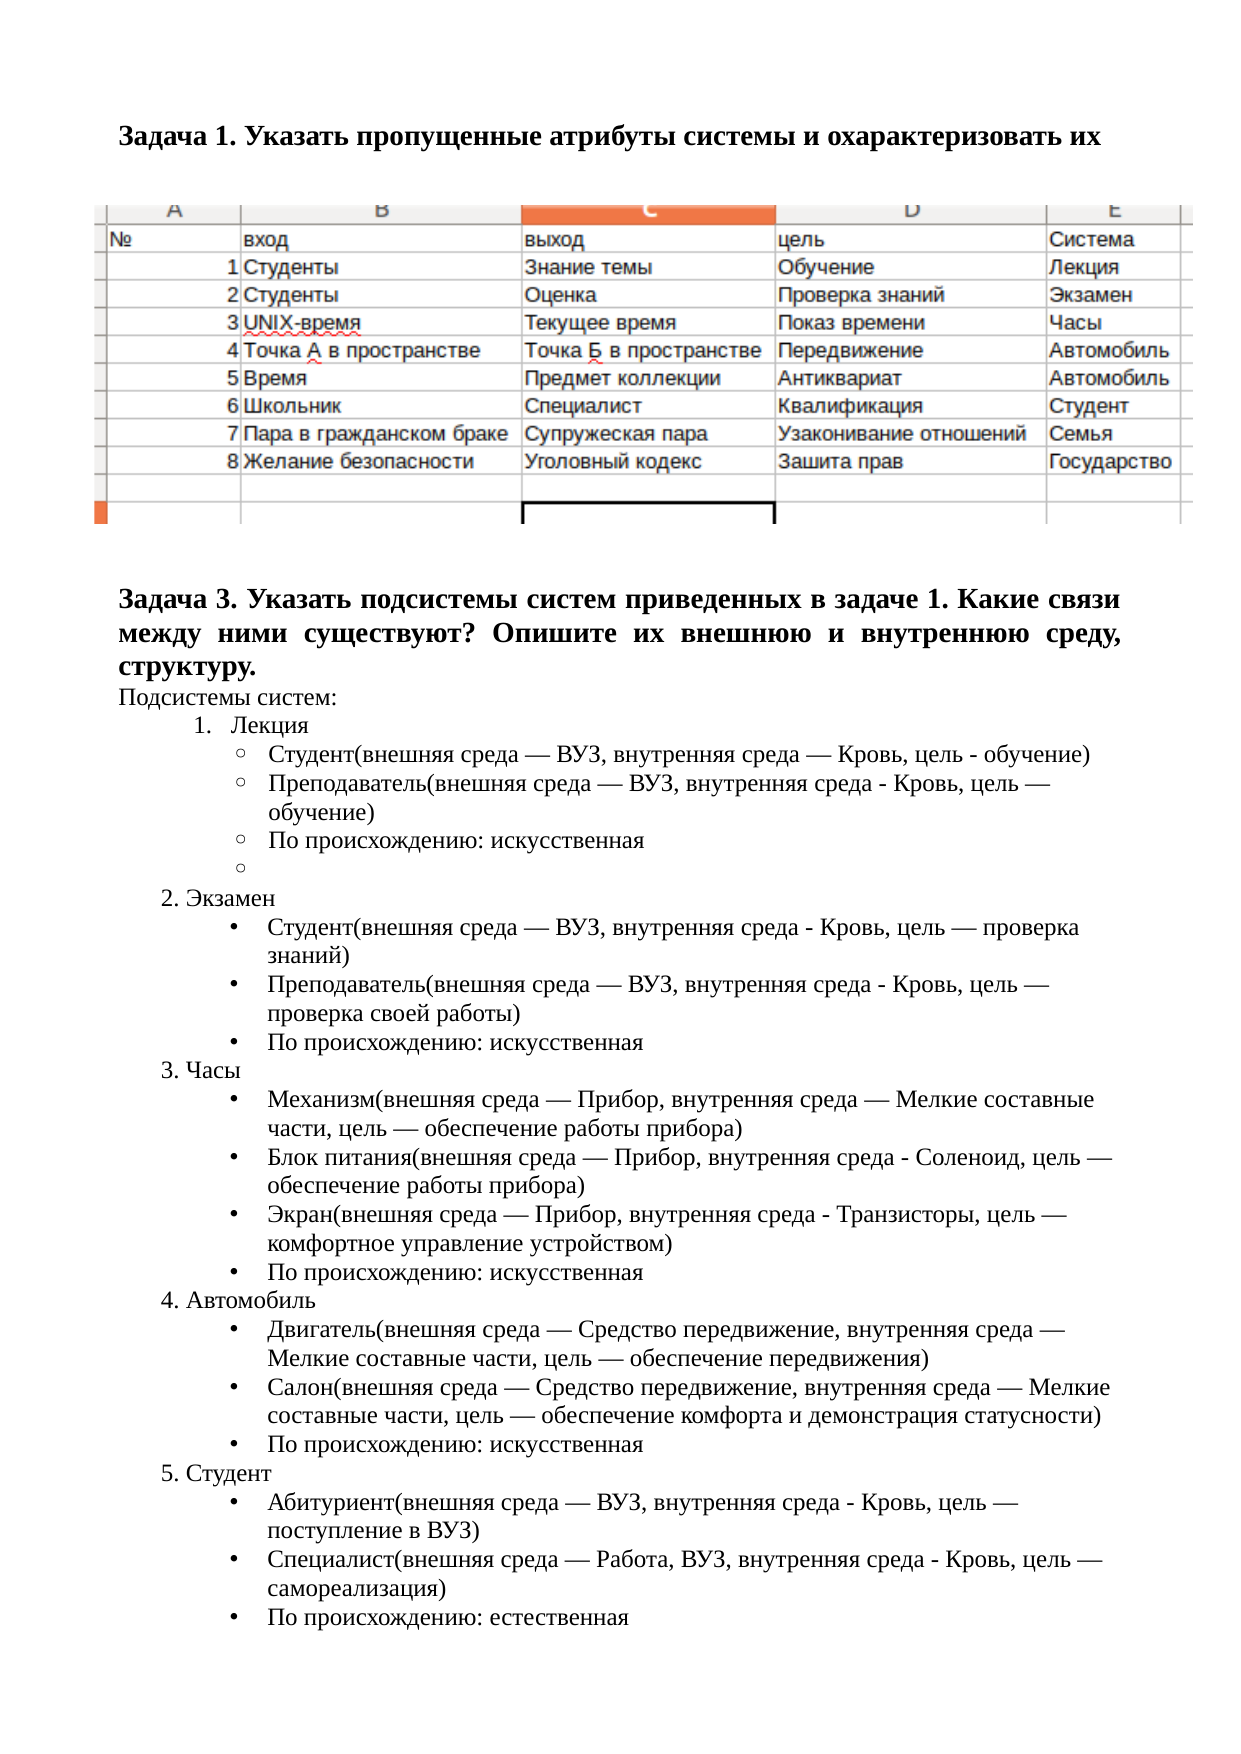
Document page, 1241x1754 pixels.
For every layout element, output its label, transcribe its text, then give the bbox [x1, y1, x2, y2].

list Абитуриент(внешняя среда — ВУЗ, внутренняя среда - Кровь, цель — поступление в ВУЗ) [229, 1487, 1122, 1544]
list Блок питания(внешняя среда — Прибор, внутренняя среда - Соленоид, цель — обеспечение работы прибора) [229, 1142, 1122, 1199]
list По происхождению: искусственная [229, 1257, 1122, 1286]
text Задача 1. Указать пропущенные атрибуты системы и охарактеризовать их [118, 118, 1122, 152]
list Преподаватель(внешняя среда — ВУЗ, внутренняя среда - Кровь, цель — обучение) [231, 768, 1122, 826]
list Салон(внешняя среда — Средство передвижение, внутренняя среда — Мелкие составные части, цель — обеспечение комфорта и демонстрация статусности) [229, 1372, 1122, 1429]
text 3. Часы [118, 1056, 1122, 1084]
text Задача 3. Указать подсистемы систем приведенных в задаче 1. Какие связи между ними существуют? Опишите их внешнюю и внутреннюю среду, структуру. [118, 581, 1122, 682]
list По происхождению: искусственная [229, 1429, 1122, 1458]
list По происхождению: искусственная [229, 1027, 1122, 1056]
list Студент(внешняя среда — ВУЗ, внутренняя среда - Кровь, цель — проверка знаний) [229, 912, 1122, 969]
list Студент(внешняя среда — ВУЗ, внутренняя среда — Кровь, цель - обучение) [231, 739, 1122, 768]
list Лекция [193, 711, 1122, 739]
list Специалист(внешняя среда — Работа, ВУЗ, внутренняя среда - Кровь, цель — самореализация) [229, 1544, 1122, 1602]
list Механизм(внешняя среда — Прибор, внутренняя среда — Мелкие составные части, цель — обеспечение работы прибора) [229, 1084, 1122, 1142]
text 2. Экзамен [118, 883, 1122, 912]
list Экран(внешняя среда — Прибор, внутренняя среда - Транзисторы, цель — комфортное управление устройством) [229, 1199, 1122, 1257]
picture [861, 205, 1193, 375]
list Преподаватель(внешняя среда — ВУЗ, внутренняя среда - Кровь, цель — проверка своей работы) [229, 969, 1122, 1027]
list По происхождению: искусственная [231, 826, 1122, 854]
text 5. Студент [118, 1458, 1122, 1487]
text Подсистемы систем: [118, 682, 1122, 711]
list Двигатель(внешняя среда — Средство передвижение, внутренняя среда — Мелкие составные части, цель — обеспечение передвижения) [229, 1314, 1122, 1372]
list По происхождению: естественная [229, 1602, 1122, 1631]
text 4. Автомобиль [118, 1286, 1122, 1314]
